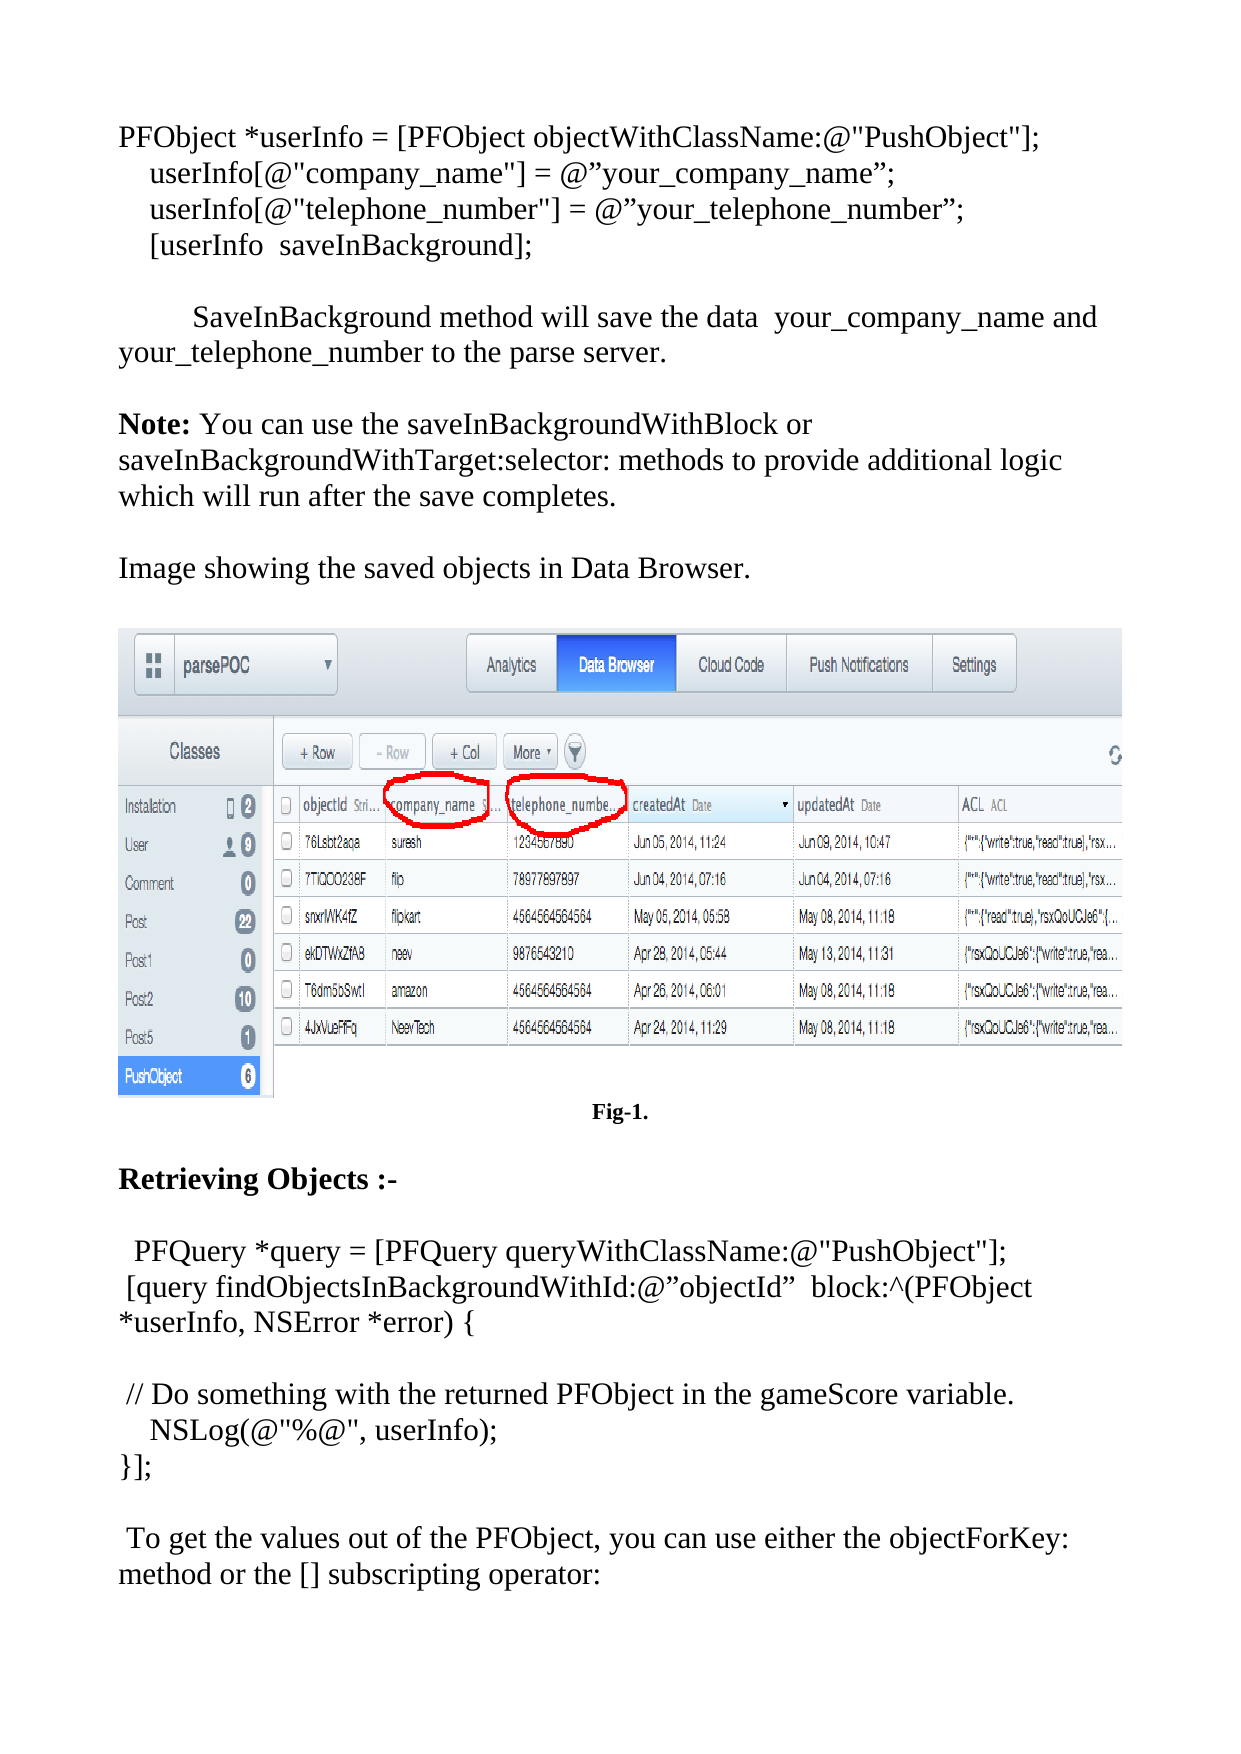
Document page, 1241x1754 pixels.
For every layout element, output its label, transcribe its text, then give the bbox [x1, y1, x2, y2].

text Retrieving Objects :- [118, 1160, 1122, 1196]
text Fig-1. [118, 1098, 1122, 1124]
text SaveInBackground method will save the data your_company_name and your_telephone_number to the parse server. [118, 298, 1122, 370]
picture [118, 628, 1123, 1098]
text [userInfo saveInBackground]; [118, 226, 1122, 262]
text PFObject *userInfo = [PFObject objectWithClassName:@"PushObject"]; [118, 118, 1122, 154]
text [query findObjectsInBackgroundWithId:@”objectId” block:^(PFObject *userInfo, NSError *error) { [118, 1268, 1122, 1340]
text // Do something with the returned PFObject in the gameScore variable. [118, 1376, 1122, 1412]
text To get the values out of the PFObject, you can use either the objectForKey: method or the [] subscripting operator: [118, 1519, 1122, 1591]
text userInfo[@"company_name"] = @”your_company_name”; [118, 154, 1122, 190]
text PFQuery *query = [PFQuery queryWithClassName:@"PushObject"]; [118, 1232, 1122, 1268]
text [118, 621, 1122, 628]
text Note: You can use the saveInBackgroundWithBlock or saveInBackgroundWithTarget:selector: methods to provide additional logic which will run after the save completes. [118, 406, 1122, 513]
text }]; [118, 1447, 1122, 1483]
text NSLog(@"%@", userInfo); [118, 1412, 1122, 1447]
text Image showing the saved objects in Data Browser. [118, 549, 1122, 585]
text userInfo[@"telephone_number"] = @”your_telephone_number”; [118, 190, 1122, 226]
